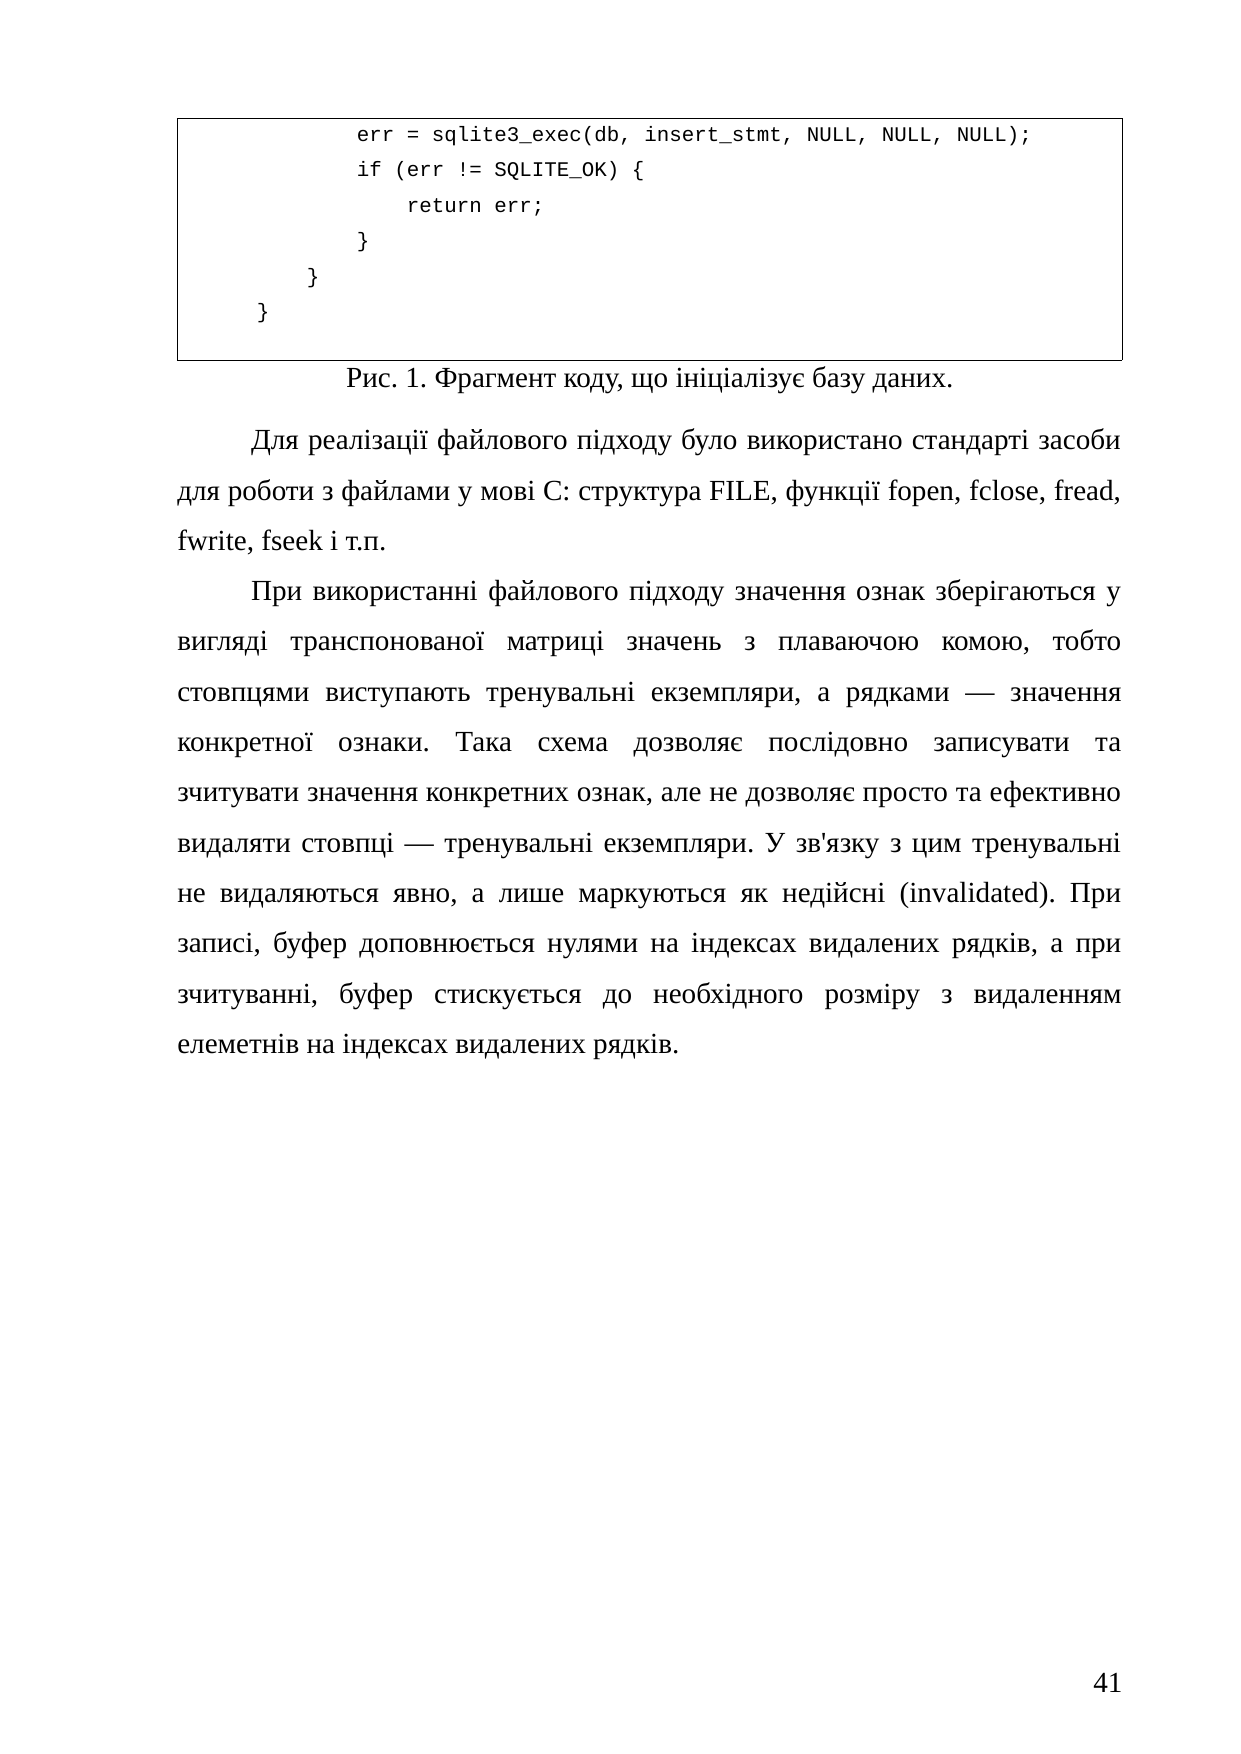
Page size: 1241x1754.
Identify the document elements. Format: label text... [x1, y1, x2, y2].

text При використанні файлового підходу значення ознак зберігаються у вигляді транспонованої матриці значень з плаваючою комою, тобто стовпцями виступають тренувальні екземпляри, а рядками — значення конкретної ознаки. Така схема дозволяє послідовно записувати та зчитувати значення конкретних ознак, але не дозволяє просто та ефективно видаляти стовпці — тренувальні екземпляри. У зв'язку з цим тренувальні не видаляються явно, а лише маркуються як недійсні (invalidated). При записі, буфер доповнюється нулями на індексах видалених рядків, а при зчитуванні, буфер стискується до необхідного розміру з видаленням елеметнів на індексах видалених рядків. [177, 573, 1122, 1059]
table_header err = sqlite3_exec(db, insert_stmt, NULL, NULL, NULL); if (err != SQLITE_OK) { return err; } } } [178, 119, 1122, 360]
text Для реалізації файлового підходу було використано стандарті засоби для роботи з файлами у мові С: структура FILE, функції fopen, fclose, fread, fwrite, fseek і т.п. [177, 422, 1122, 556]
text Рис. 1. Фрагмент коду, що ініціалізує базу даних. [177, 361, 1122, 393]
